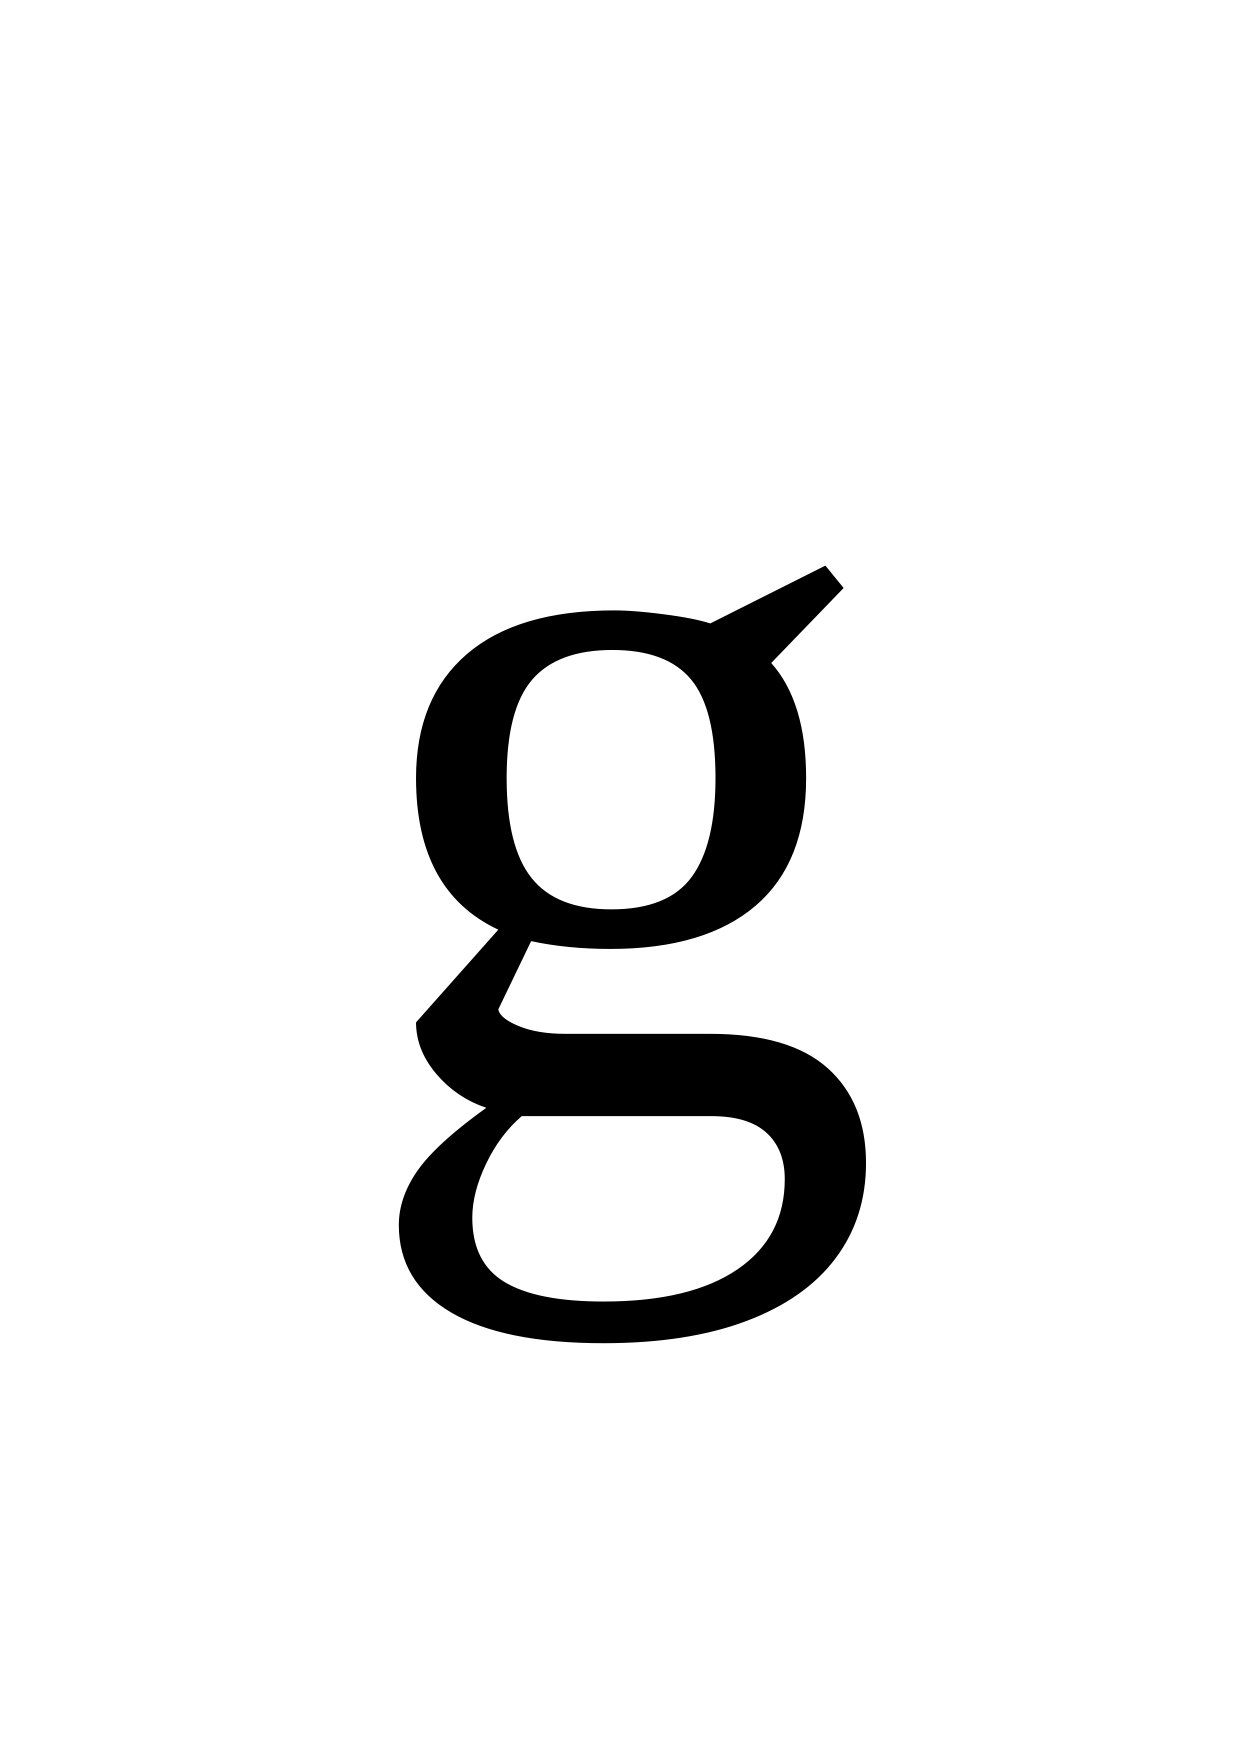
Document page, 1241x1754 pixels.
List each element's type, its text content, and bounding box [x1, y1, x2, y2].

text g [118, 118, 1122, 1345]
